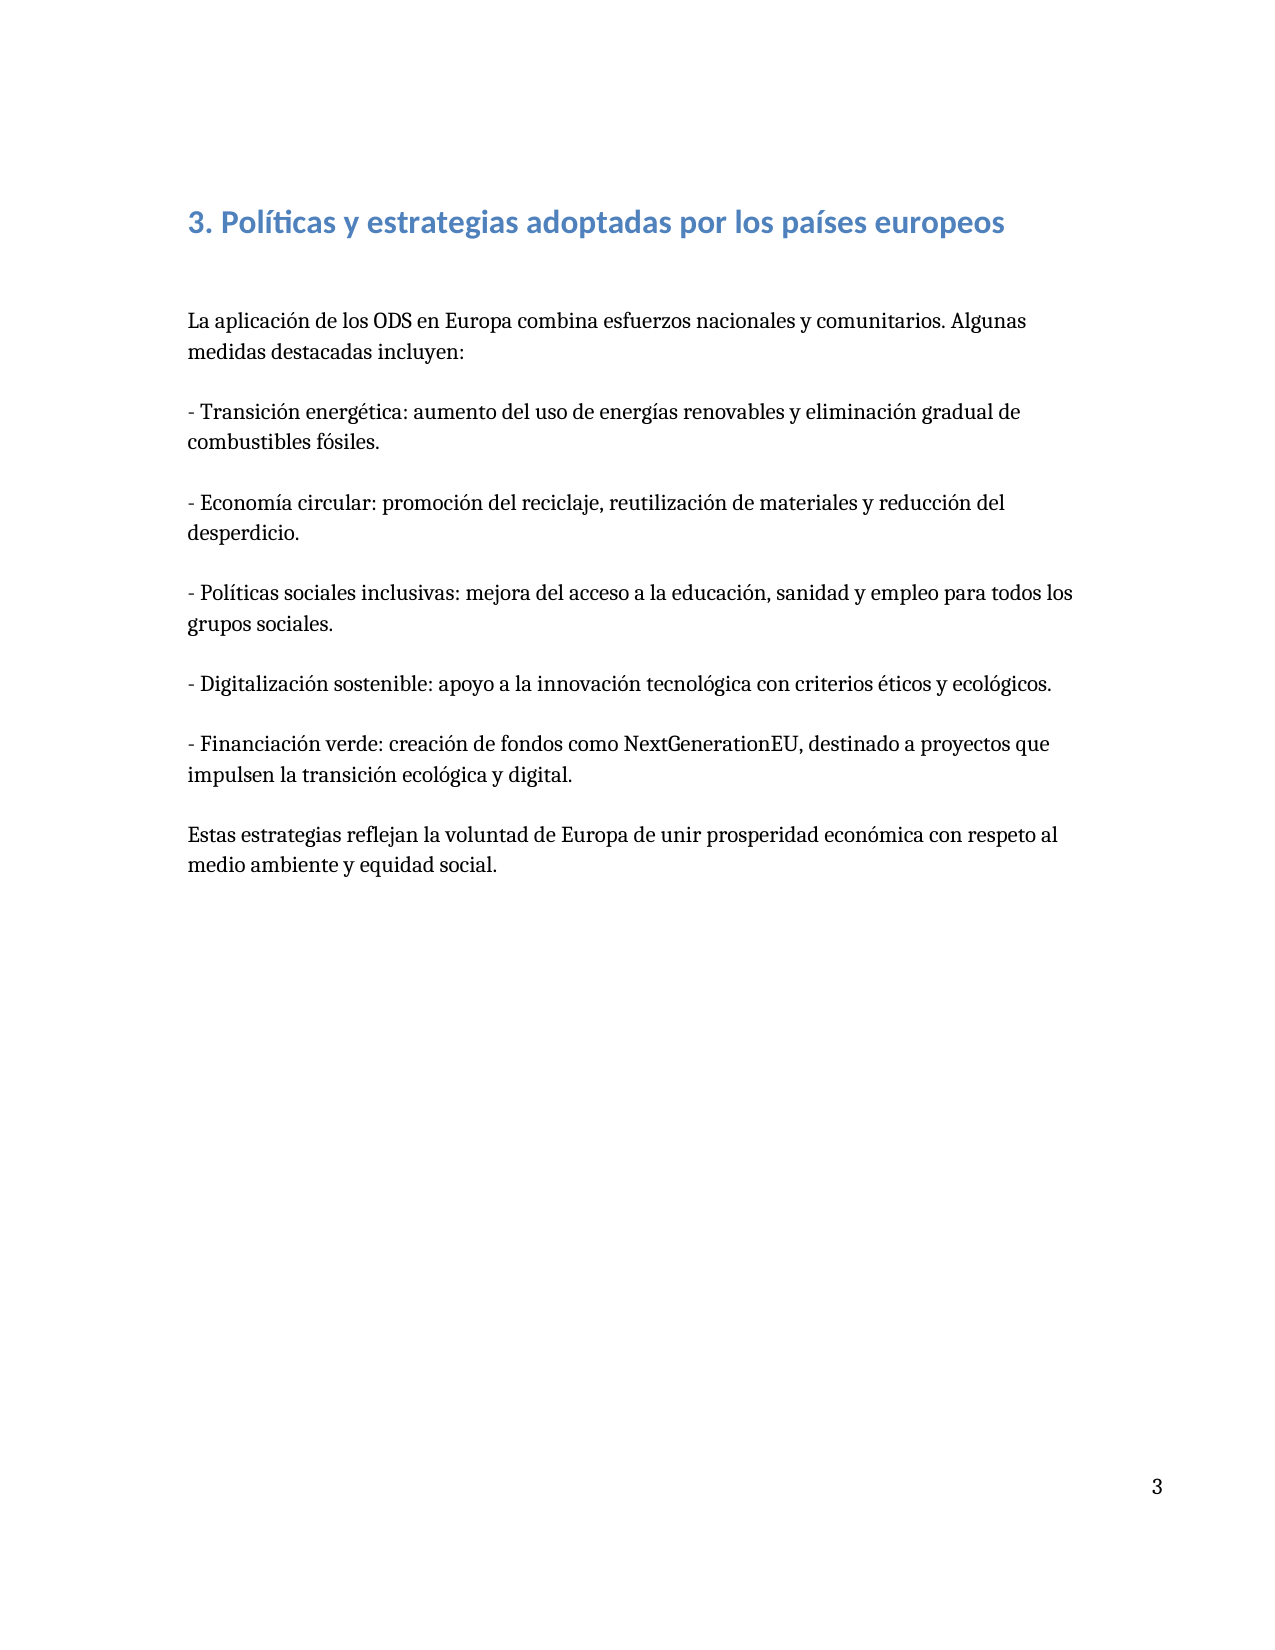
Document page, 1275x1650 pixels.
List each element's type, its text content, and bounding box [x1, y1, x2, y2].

subtitle 3. Políticas y estrategias adoptadas por los países europeos [187, 201, 1087, 242]
text La aplicación de los ODS en Europa combina esfuerzos nacionales y comunitarios. Algunas medidas destacadas incluyen: - Transición energética: aumento del uso de energías renovables y eliminación gradual de combustibles fósiles. - Economía circular: promoción del reciclaje, reutilización de materiales y reducción del desperdicio. - Políticas sociales inclusivas: mejora del acceso a la educación, sanidad y empleo para todos los grupos sociales. - Digitalización sostenible: apoyo a la innovación tecnológica con criterios éticos y ecológicos. - Financiación verde: creación de fondos como NextGenerationEU, destinado a proyectos que impulsen la transición ecológica y digital. Estas estrategias reflejan la voluntad de Europa de unir prosperidad económica con respeto al medio ambiente y equidad social. [187, 248, 1087, 939]
